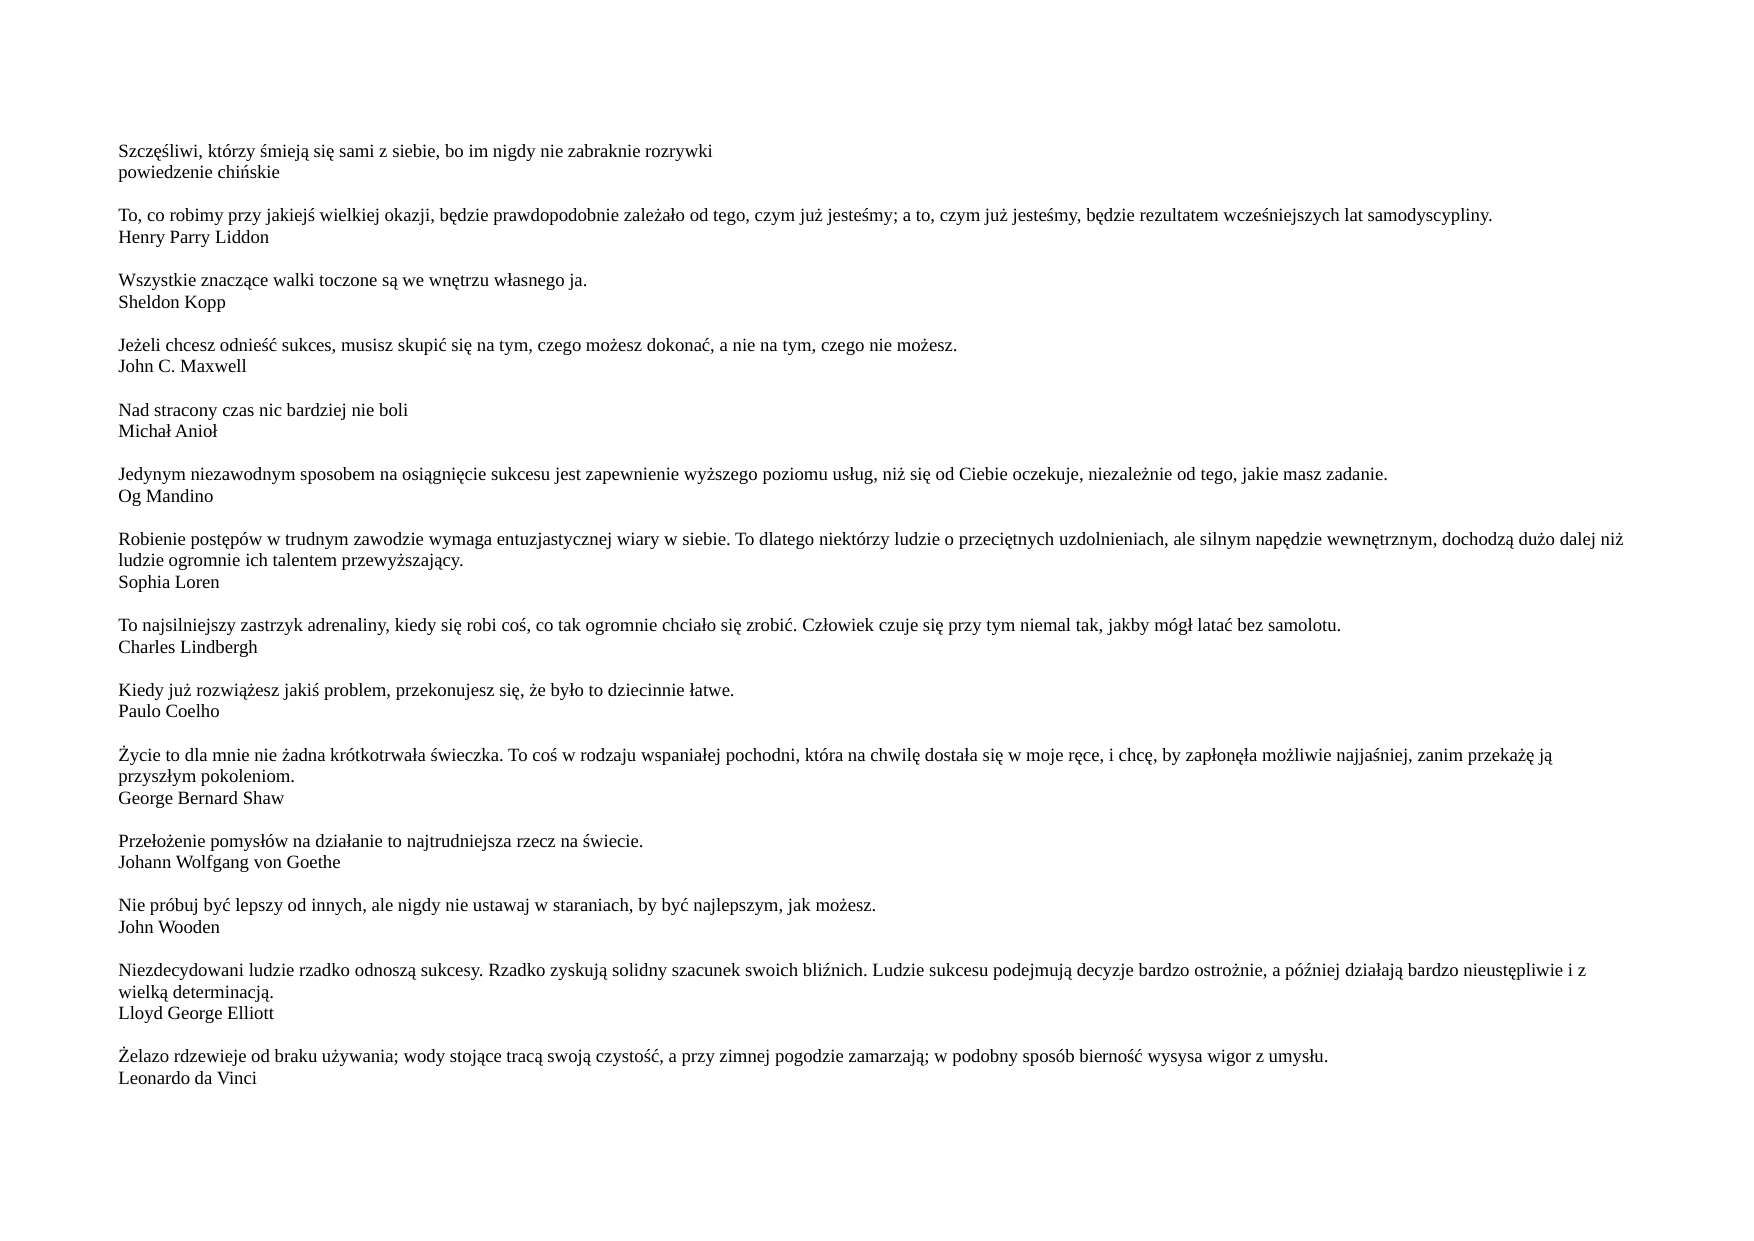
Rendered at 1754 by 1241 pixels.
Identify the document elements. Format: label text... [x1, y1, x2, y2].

text John Wooden [118, 916, 1636, 937]
text Szczęśliwi, którzy śmieją się sami z siebie, bo im nigdy nie zabraknie rozrywki [118, 140, 1636, 161]
text Przełożenie pomysłów na działanie to najtrudniejsza rzecz na świecie. [118, 830, 1636, 851]
text Robienie postępów w trudnym zawodzie wymaga entuzjastycznej wiary w siebie. To dlatego niektórzy ludzie o przeciętnych uzdolnieniach, ale silnym napędzie wewnętrznym, dochodzą dużo dalej niż ludzie ogromnie ich talentem przewyższający. [118, 528, 1636, 571]
text Sophia Loren [118, 571, 1636, 592]
text powiedzenie chińskie [118, 161, 1636, 183]
text Kiedy już rozwiążesz jakiś problem, przekonujesz się, że było to dziecinnie łatwe. [118, 679, 1636, 700]
text John C. Maxwell [118, 355, 1636, 377]
text Żelazo rdzewieje od braku używania; wody stojące tracą swoją czystość, a przy zimnej pogodzie zamarzają; w podobny sposób bierność wysysa wigor z umysłu. [118, 1045, 1636, 1067]
text Sheldon Kopp [118, 291, 1636, 312]
text Wszystkie znaczące walki toczone są we wnętrzu własnego ja. [118, 269, 1636, 291]
text Lloyd George Elliott [118, 1002, 1636, 1024]
text Michał Anioł [118, 420, 1636, 442]
text Nie próbuj być lepszy od innych, ale nigdy nie ustawaj w staraniach, by być najlepszym, jak możesz. [118, 894, 1636, 916]
text Niezdecydowani ludzie rzadko odnoszą sukcesy. Rzadko zyskują solidny szacunek swoich bliźnich. Ludzie sukcesu podejmują decyzje bardzo ostrożnie, a później działają bardzo nieustępliwie i z wielką determinacją. [118, 959, 1636, 1002]
text George Bernard Shaw [118, 787, 1636, 808]
text To, co robimy przy jakiejś wielkiej okazji, będzie prawdopodobnie zależało od tego, czym już jesteśmy; a to, czym już jesteśmy, będzie rezultatem wcześniejszych lat samodyscypliny. [118, 204, 1636, 226]
text Og Mandino [118, 485, 1636, 506]
text To najsilniejszy zastrzyk adrenaliny, kiedy się robi coś, co tak ogromnie chciało się zrobić. Człowiek czuje się przy tym niemal tak, jakby mógł latać bez samolotu. [118, 614, 1636, 636]
text Charles Lindbergh [118, 636, 1636, 657]
text Nad stracony czas nic bardziej nie boli [118, 398, 1636, 420]
text Jedynym niezawodnym sposobem na osiągnięcie sukcesu jest zapewnienie wyższego poziomu usług, niż się od Ciebie oczekuje, niezależnie od tego, jakie masz zadanie. [118, 463, 1636, 485]
text Leonardo da Vinci [118, 1067, 1636, 1088]
text Henry Parry Liddon [118, 226, 1636, 247]
text Paulo Coelho [118, 700, 1636, 722]
text Jeżeli chcesz odnieść sukces, musisz skupić się na tym, czego możesz dokonać, a nie na tym, czego nie możesz. [118, 334, 1636, 355]
text Życie to dla mnie nie żadna krótkotrwała świeczka. To coś w rodzaju wspaniałej pochodni, która na chwilę dostała się w moje ręce, i chcę, by zapłonęła możliwie najjaśniej, zanim przekażę ją przyszłym pokoleniom. [118, 743, 1636, 787]
text Johann Wolfgang von Goethe [118, 851, 1636, 873]
